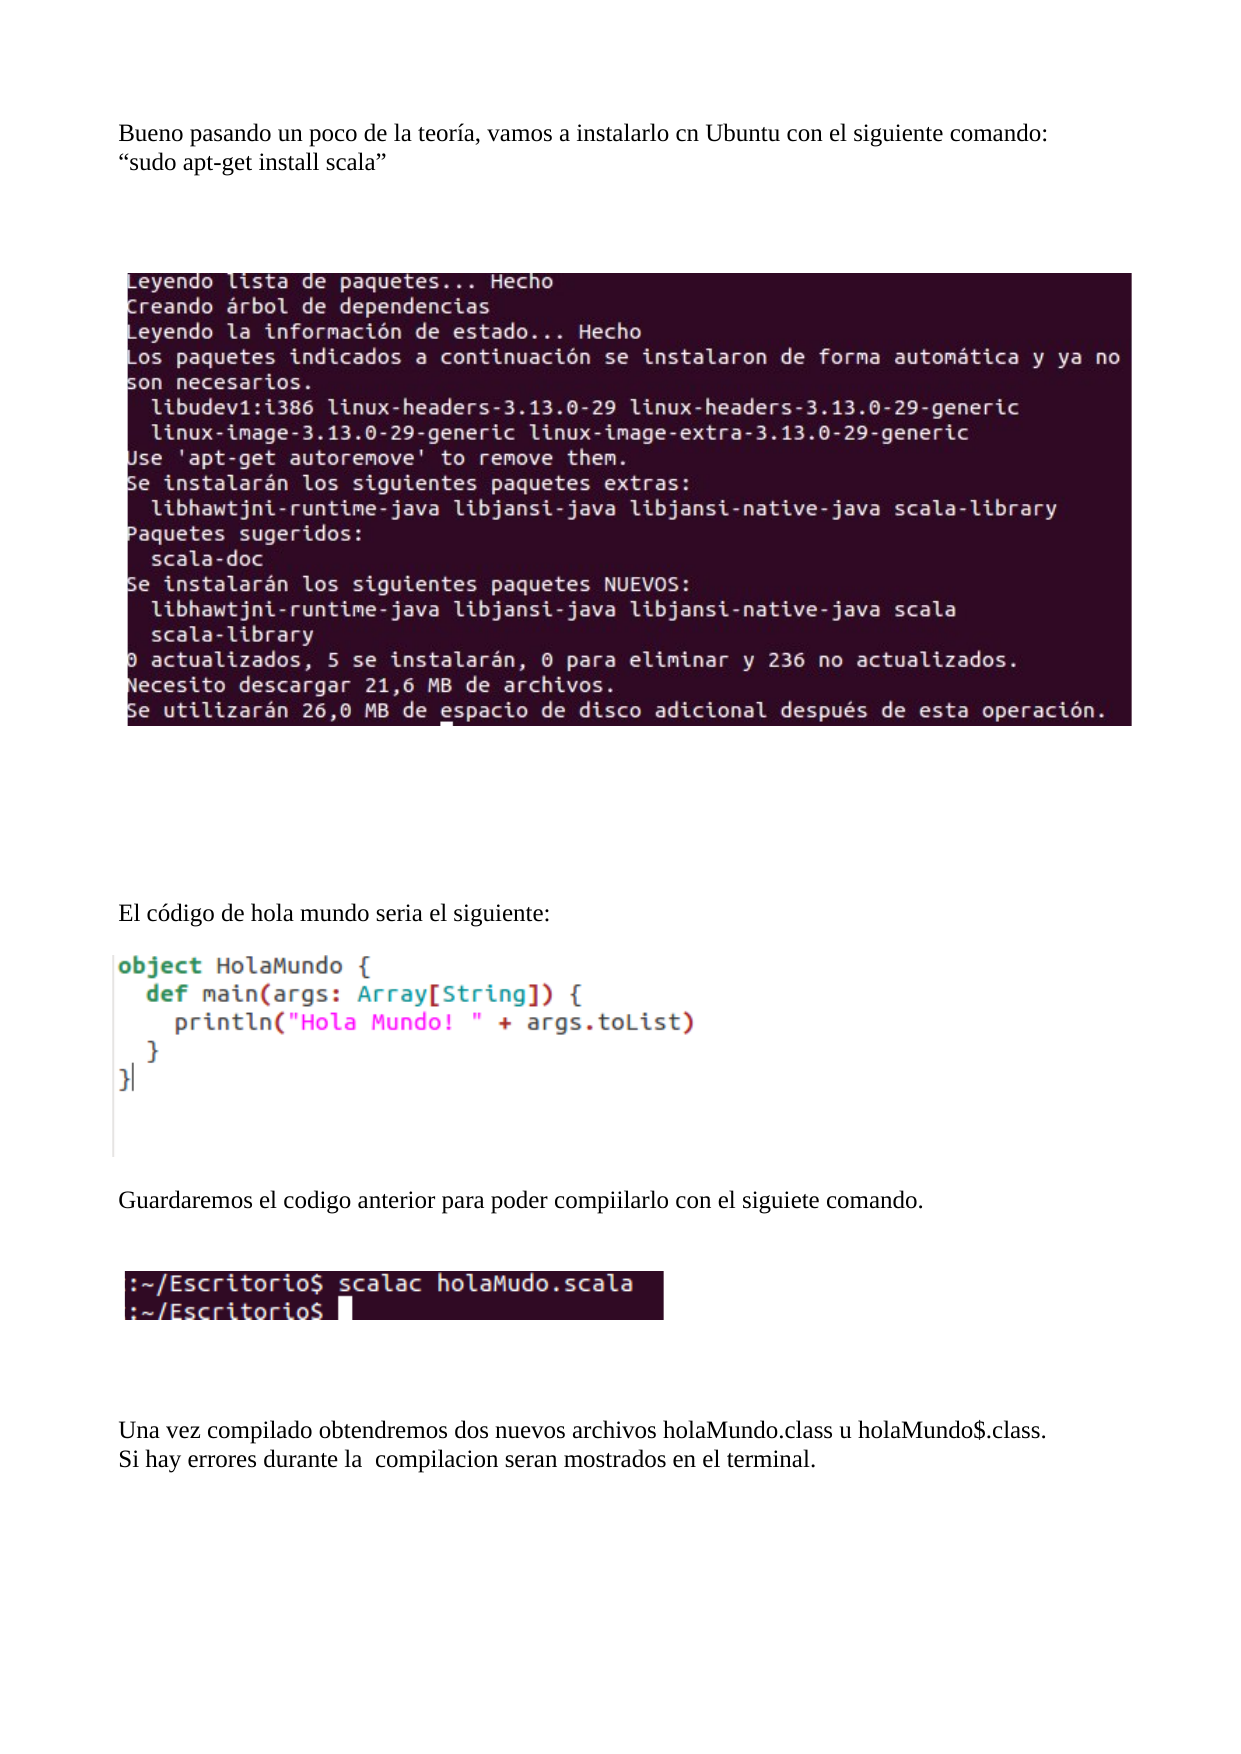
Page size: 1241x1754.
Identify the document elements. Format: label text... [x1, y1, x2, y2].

text Si hay errores durante la compilacion seran mostrados en el terminal. [118, 1444, 1122, 1473]
picture [112, 955, 710, 1157]
picture [124, 1271, 664, 1320]
text El código de hola mundo seria el siguiente: [118, 898, 1122, 926]
picture [127, 273, 1132, 726]
text Bueno pasando un poco de la teoría, vamos a instalarlo cn Ubuntu con el siguiente comando: [118, 118, 1122, 147]
text Una vez compilado obtendremos dos nuevos archivos holaMundo.class u holaMundo$.class. [118, 1415, 1122, 1444]
text “sudo apt-get install scala” [118, 147, 1122, 176]
text Guardaremos el codigo anterior para poder compiilarlo con el siguiete comando. [118, 1185, 1122, 1214]
